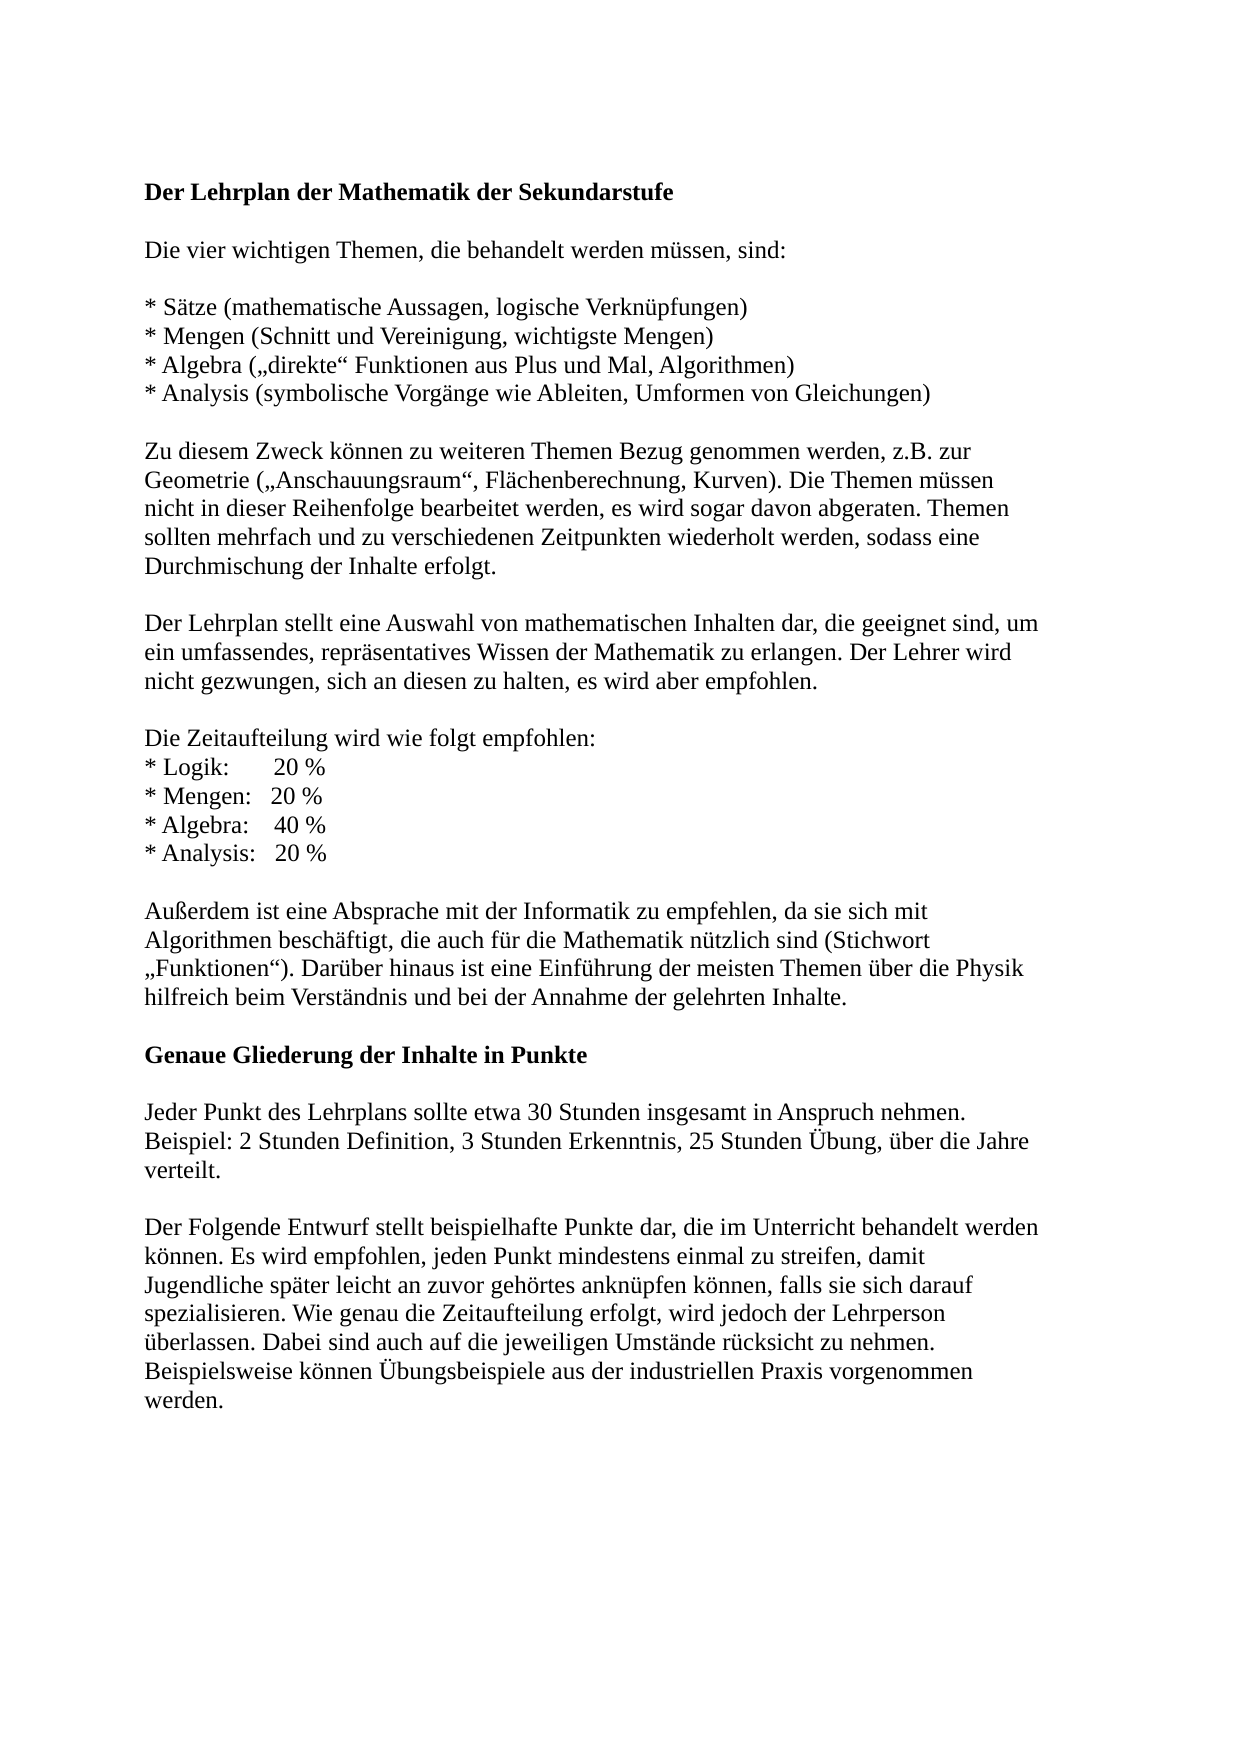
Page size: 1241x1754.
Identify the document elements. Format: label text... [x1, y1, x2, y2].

text * Logik: 20 % [144, 752, 1044, 781]
text * Mengen (Schnitt und Vereinigung, wichtigste Mengen) [144, 321, 1044, 350]
text Die vier wichtigen Themen, die behandelt werden müssen, sind: [144, 235, 1044, 263]
text * Sätze (mathematische Aussagen, logische Verknüpfungen) [144, 292, 1044, 321]
text Der Folgende Entwurf stellt beispielhafte Punkte dar, die im Unterricht behandelt werden können. Es wird empfohlen, jeden Punkt mindestens einmal zu streifen, damit Jugendliche später leicht an zuvor gehörtes anknüpfen können, falls sie sich darauf spezialisieren. Wie genau die Zeitaufteilung erfolgt, wird jedoch der Lehrperson überlassen. Dabei sind auch auf die jeweiligen Umstände rücksicht zu nehmen. Beispielsweise können Übungsbeispiele aus der industriellen Praxis vorgenommen werden. [144, 1212, 1044, 1413]
text * Analysis: 20 % [144, 838, 1044, 867]
text * Algebra: 40 % [144, 810, 1044, 838]
text Die Zeitaufteilung wird wie folgt empfohlen: [144, 723, 1044, 752]
text * Algebra („direkte“ Funktionen aus Plus und Mal, Algorithmen) [144, 350, 1044, 378]
text Außerdem ist eine Absprache mit der Informatik zu empfehlen, da sie sich mit Algorithmen beschäftigt, die auch für die Mathematik nützlich sind (Stichwort „Funktionen“). Darüber hinaus ist eine Einführung der meisten Themen über die Physik hilfreich beim Verständnis und bei der Annahme der gelehrten Inhalte. [144, 896, 1044, 1011]
text Der Lehrplan der Mathematik der Sekundarstufe [144, 177, 1044, 206]
text Der Lehrplan stellt eine Auswahl von mathematischen Inhalten dar, die geeignet sind, um ein umfassendes, repräsentatives Wissen der Mathematik zu erlangen. Der Lehrer wird nicht gezwungen, sich an diesen zu halten, es wird aber empfohlen. [144, 608, 1044, 695]
text Jeder Punkt des Lehrplans sollte etwa 30 Stunden insgesamt in Anspruch nehmen. Beispiel: 2 Stunden Definition, 3 Stunden Erkenntnis, 25 Stunden Übung, über die Jahre verteilt. [144, 1097, 1044, 1183]
text Zu diesem Zweck können zu weiteren Themen Bezug genommen werden, z.B. zur Geometrie („Anschauungsraum“, Flächenberechnung, Kurven). Die Themen müssen nicht in dieser Reihenfolge bearbeitet werden, es wird sogar davon abgeraten. Themen sollten mehrfach und zu verschiedenen Zeitpunkten wiederholt werden, sodass eine Durchmischung der Inhalte erfolgt. [144, 436, 1044, 580]
text Genaue Gliederung der Inhalte in Punkte [144, 1040, 1044, 1068]
text * Analysis (symbolische Vorgänge wie Ableiten, Umformen von Gleichungen) [144, 378, 1044, 407]
text * Mengen: 20 % [144, 781, 1044, 810]
